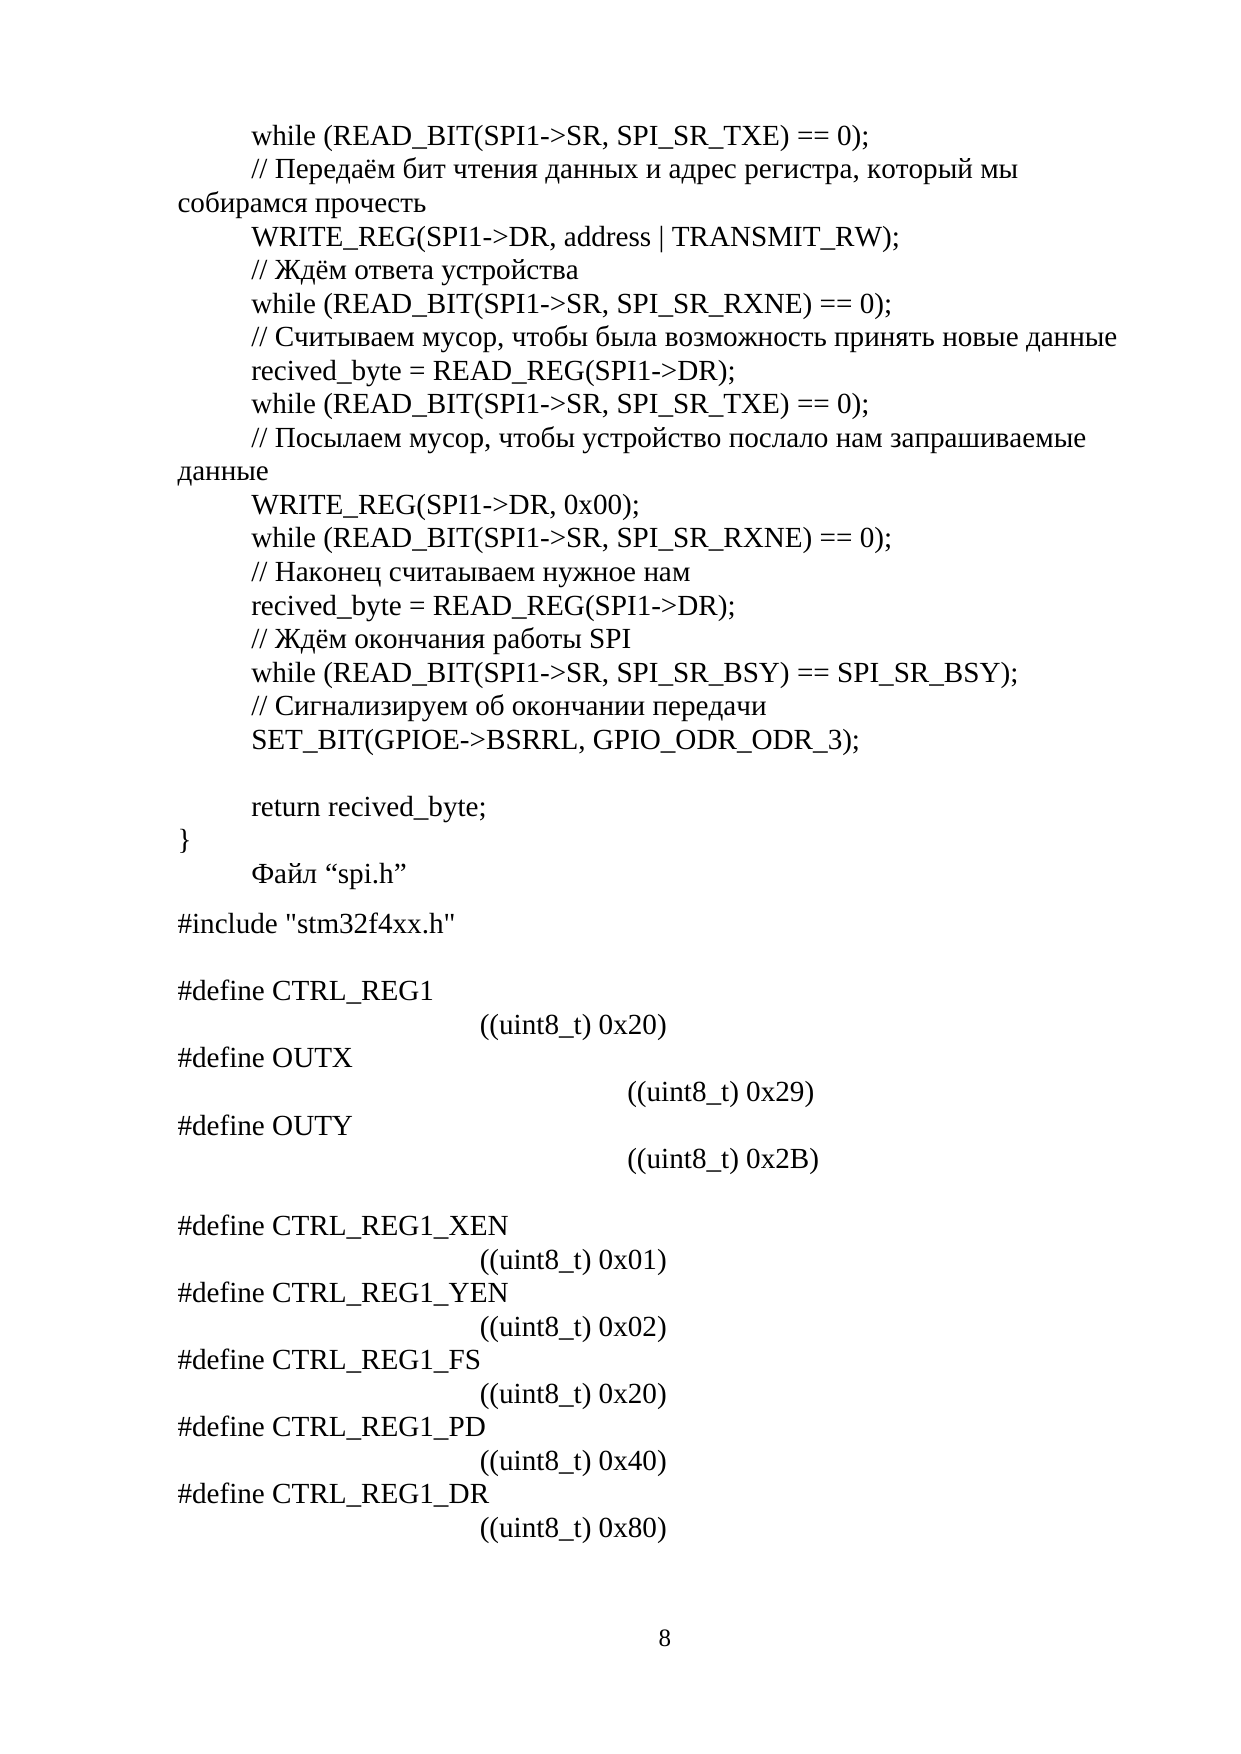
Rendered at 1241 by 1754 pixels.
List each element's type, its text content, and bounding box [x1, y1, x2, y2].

text while (READ_BIT(SPI1->SR, SPI_SR_RXNE) == 0); [177, 286, 1152, 319]
text // Ждём ответа устройства [177, 252, 1152, 286]
text // Наконец считаываем нужное нам [177, 554, 1152, 588]
text #define CTRL_REG1 ((uint8_t) 0x20) [177, 973, 1152, 1041]
text #define CTRL_REG1_FS ((uint8_t) 0x20) [177, 1342, 1152, 1409]
text // Ждём окончания работы SPI [177, 621, 1152, 655]
text WRITE_REG(SPI1->DR, 0x00); [177, 487, 1152, 521]
text } [177, 822, 1152, 856]
text #define CTRL_REG1_PD ((uint8_t) 0x40) [177, 1409, 1152, 1477]
text // Передаём бит чтения данных и адрес регистра, который мы собирамся прочесть [177, 152, 1152, 219]
text recived_byte = READ_REG(SPI1->DR); [177, 353, 1152, 386]
text while (READ_BIT(SPI1->SR, SPI_SR_TXE) == 0); [177, 118, 1152, 152]
text return recived_byte; [177, 789, 1152, 822]
text SET_BIT(GPIOE->BSRRL, GPIO_ODR_ODR_3); [177, 722, 1152, 755]
text #include "stm32f4xx.h" [177, 906, 1152, 940]
text // Посылаем мусор, чтобы устройство послало нам запрашиваемые данные [177, 420, 1152, 487]
text #define CTRL_REG1_YEN ((uint8_t) 0x02) [177, 1275, 1152, 1342]
text Файл “spi.h” [177, 856, 1152, 889]
text WRITE_REG(SPI1->DR, address | TRANSMIT_RW); [177, 219, 1152, 252]
text // Считываем мусор, чтобы была возможность принять новые данные [177, 319, 1152, 353]
text while (READ_BIT(SPI1->SR, SPI_SR_BSY) == SPI_SR_BSY); [177, 655, 1152, 688]
text recived_byte = READ_REG(SPI1->DR); [177, 588, 1152, 621]
text #define CTRL_REG1_XEN ((uint8_t) 0x01) [177, 1208, 1152, 1275]
text #define CTRL_REG1_DR ((uint8_t) 0x80) [177, 1477, 1152, 1544]
text while (READ_BIT(SPI1->SR, SPI_SR_RXNE) == 0); [177, 521, 1152, 554]
text while (READ_BIT(SPI1->SR, SPI_SR_TXE) == 0); [177, 386, 1152, 420]
text #define OUTY ((uint8_t) 0x2B) [177, 1108, 1152, 1175]
text // Сигнализируем об окончании передачи [177, 688, 1152, 722]
text #define OUTX ((uint8_t) 0x29) [177, 1041, 1152, 1108]
